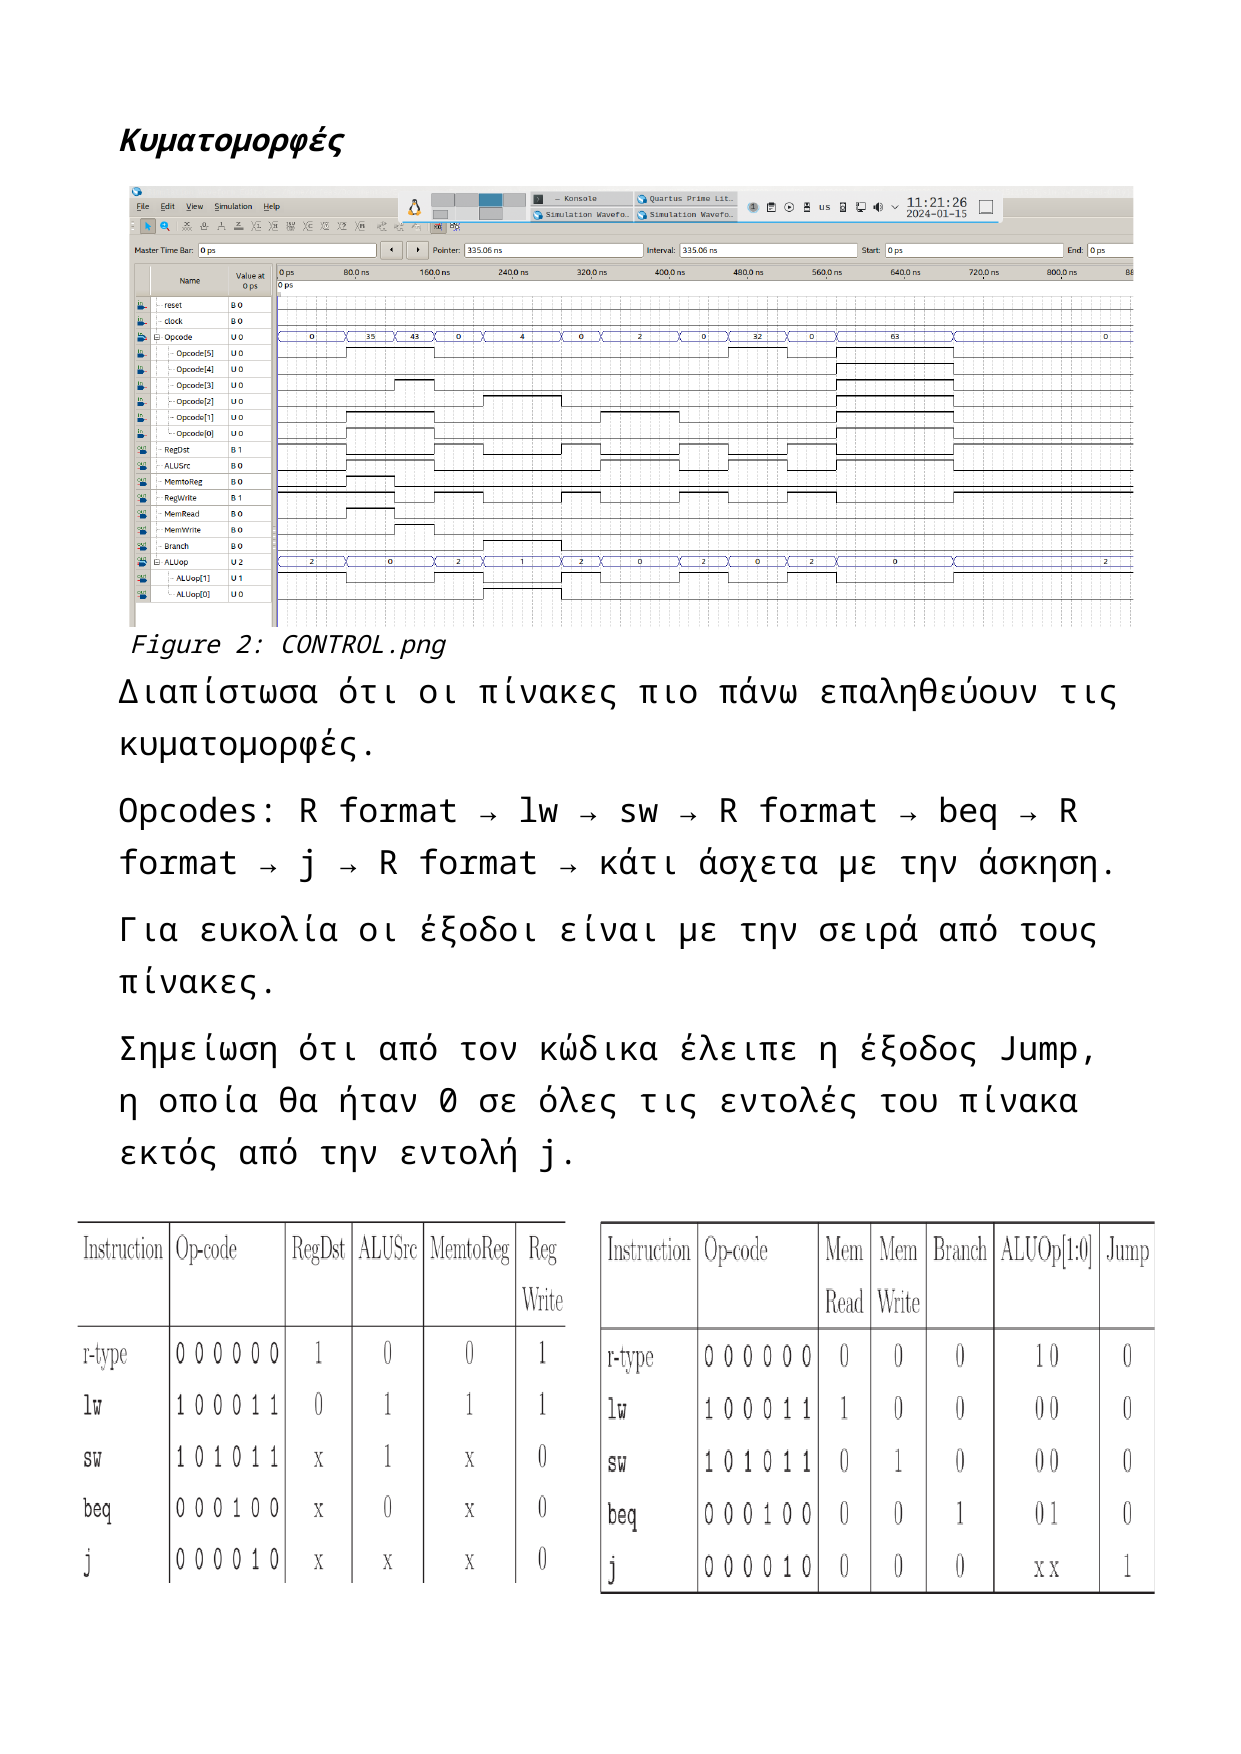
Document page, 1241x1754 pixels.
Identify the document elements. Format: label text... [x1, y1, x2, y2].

picture [77, 1220, 566, 1583]
picture [598, 1220, 1155, 1594]
text Σημείωση ότι από τον κώδικα έλειπε η έξοδος Jump, η οποία θα ήταν 0 σε όλες τις εντολές του πίνακα εκτός από την εντολή j. [118, 1025, 1122, 1174]
text Opcodes: R format → lw → sw → R format → beq → R format → j → R format → κάτι άσχετα με την άσκηση. [118, 787, 1122, 884]
text Figure 2: CONTROL.png [129, 627, 1133, 661]
text Διαπίστωσα ότι οι πίνακες πιο πάνω επαληθεύουν τις κυματομορφές. [118, 173, 1133, 766]
subtitle Κυματομορφές [118, 118, 1122, 161]
text Για ευκολία οι έξοδοι είναι με την σειρά από τους πίνακες. [118, 906, 1122, 1003]
picture [129, 186, 1134, 627]
